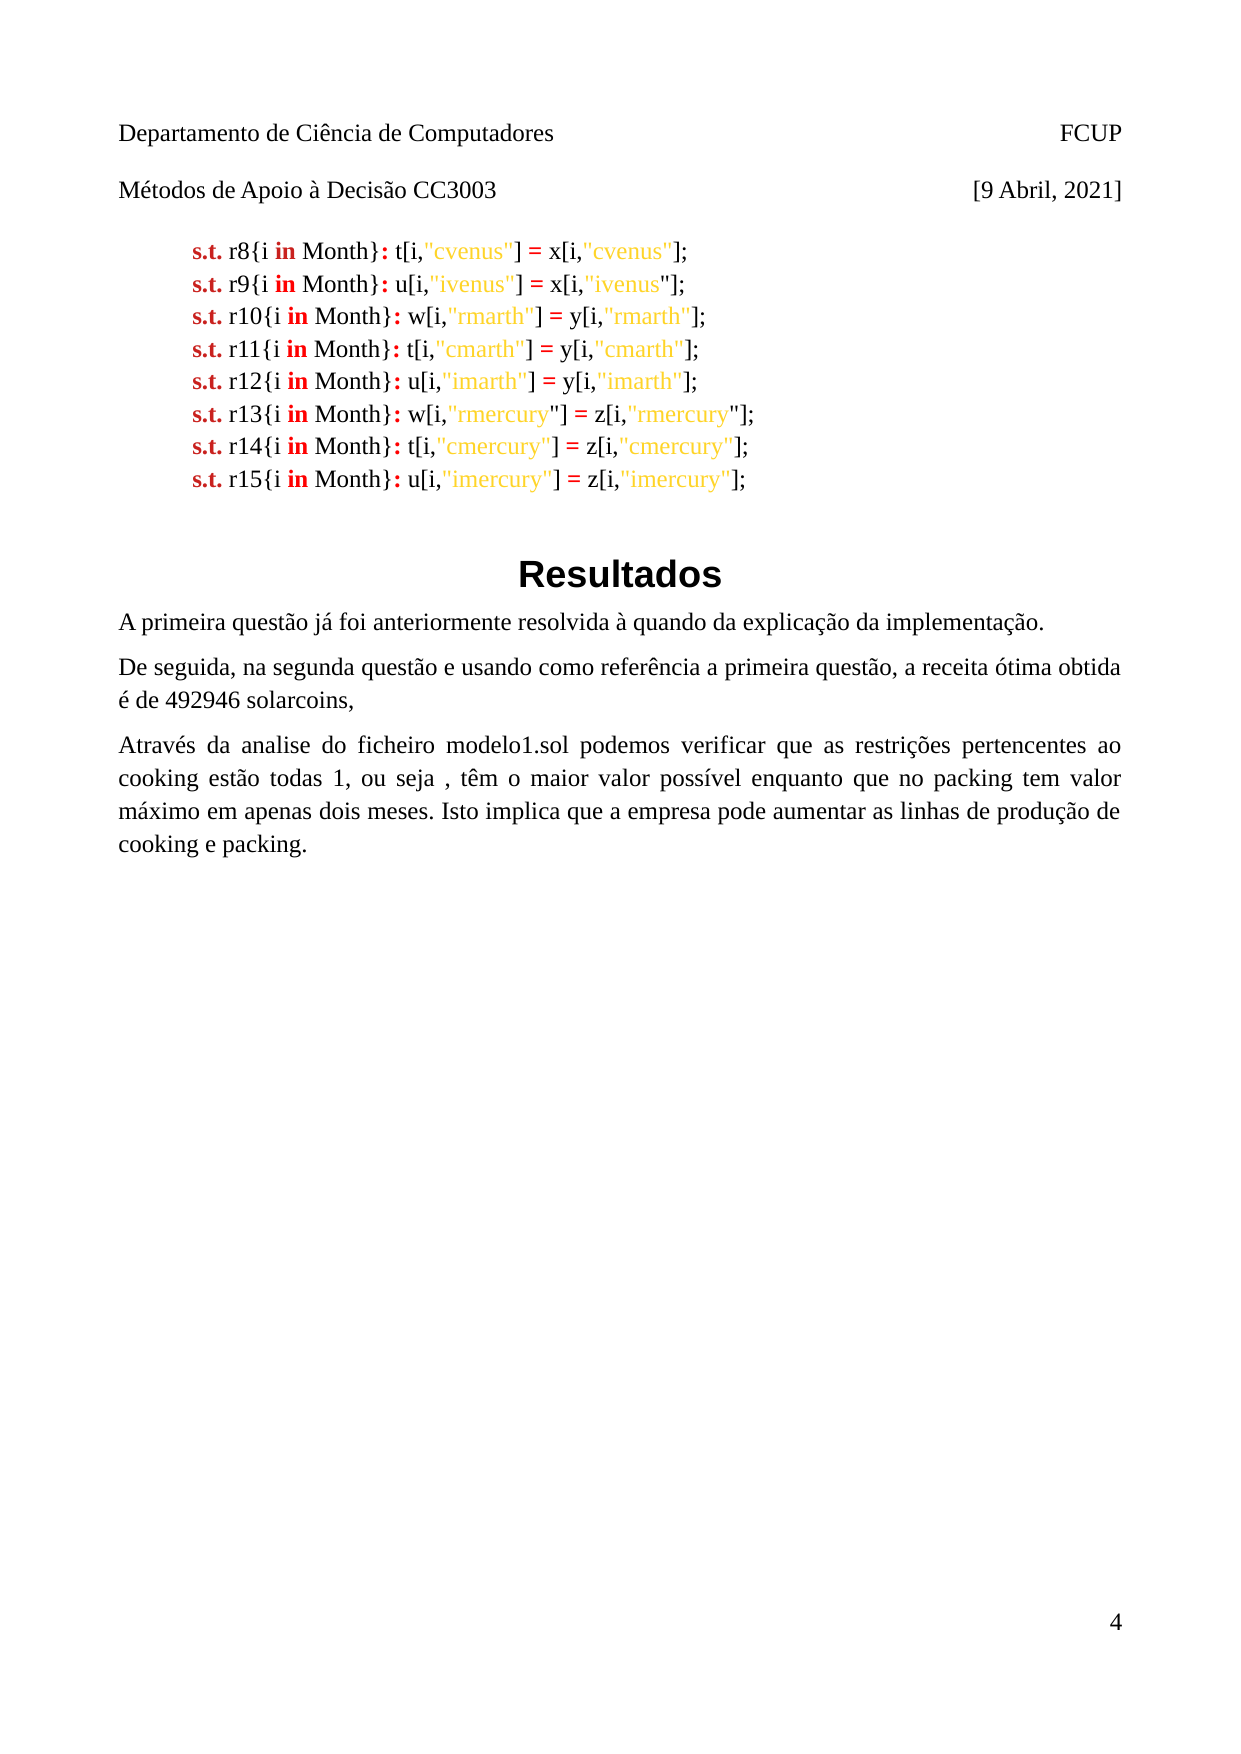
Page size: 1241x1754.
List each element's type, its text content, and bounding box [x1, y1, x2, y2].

text s.t. r12{i in Month}: u[i,"imarth"] = y[i,"imarth"]; [192, 364, 1122, 396]
text s.t. r13{i in Month}: w[i,"rmercury"] = z[i,"rmercury"]; [192, 396, 1122, 429]
text s.t. r10{i in Month}: w[i,"rmarth"] = y[i,"rmarth"]; [192, 299, 1122, 331]
text s.t. r14{i in Month}: t[i,"cmercury"] = z[i,"cmercury"]; [192, 429, 1122, 461]
text s.t. r8{i in Month}: t[i,"cvenus"] = x[i,"cvenus"]; [192, 234, 1122, 266]
subtitle Resultados [118, 551, 1122, 595]
text De seguida, na segunda questão e usando como referência a primeira questão, a receita ótima obtida é de 492946 solarcoins, [118, 652, 1122, 714]
text s.t. r9{i in Month}: u[i,"ivenus"] = x[i,"ivenus"]; [192, 266, 1122, 299]
text s.t. r11{i in Month}: t[i,"cmarth"] = y[i,"cmarth"]; [192, 331, 1122, 364]
text Através da analise do ficheiro modelo1.sol podemos verificar que as restrições pertencentes ao cooking estão todas 1, ou seja , têm o maior valor possível enquanto que no packing tem valor máximo em apenas dois meses. Isto implica que a empresa pode aumentar as linhas de produção de cooking e packing. [118, 730, 1122, 858]
text s.t. r15{i in Month}: u[i,"imercury"] = z[i,"imercury"]; [192, 461, 1122, 494]
text A primeira questão já foi anteriormente resolvida à quando da explicação da implementação. [118, 607, 1122, 636]
